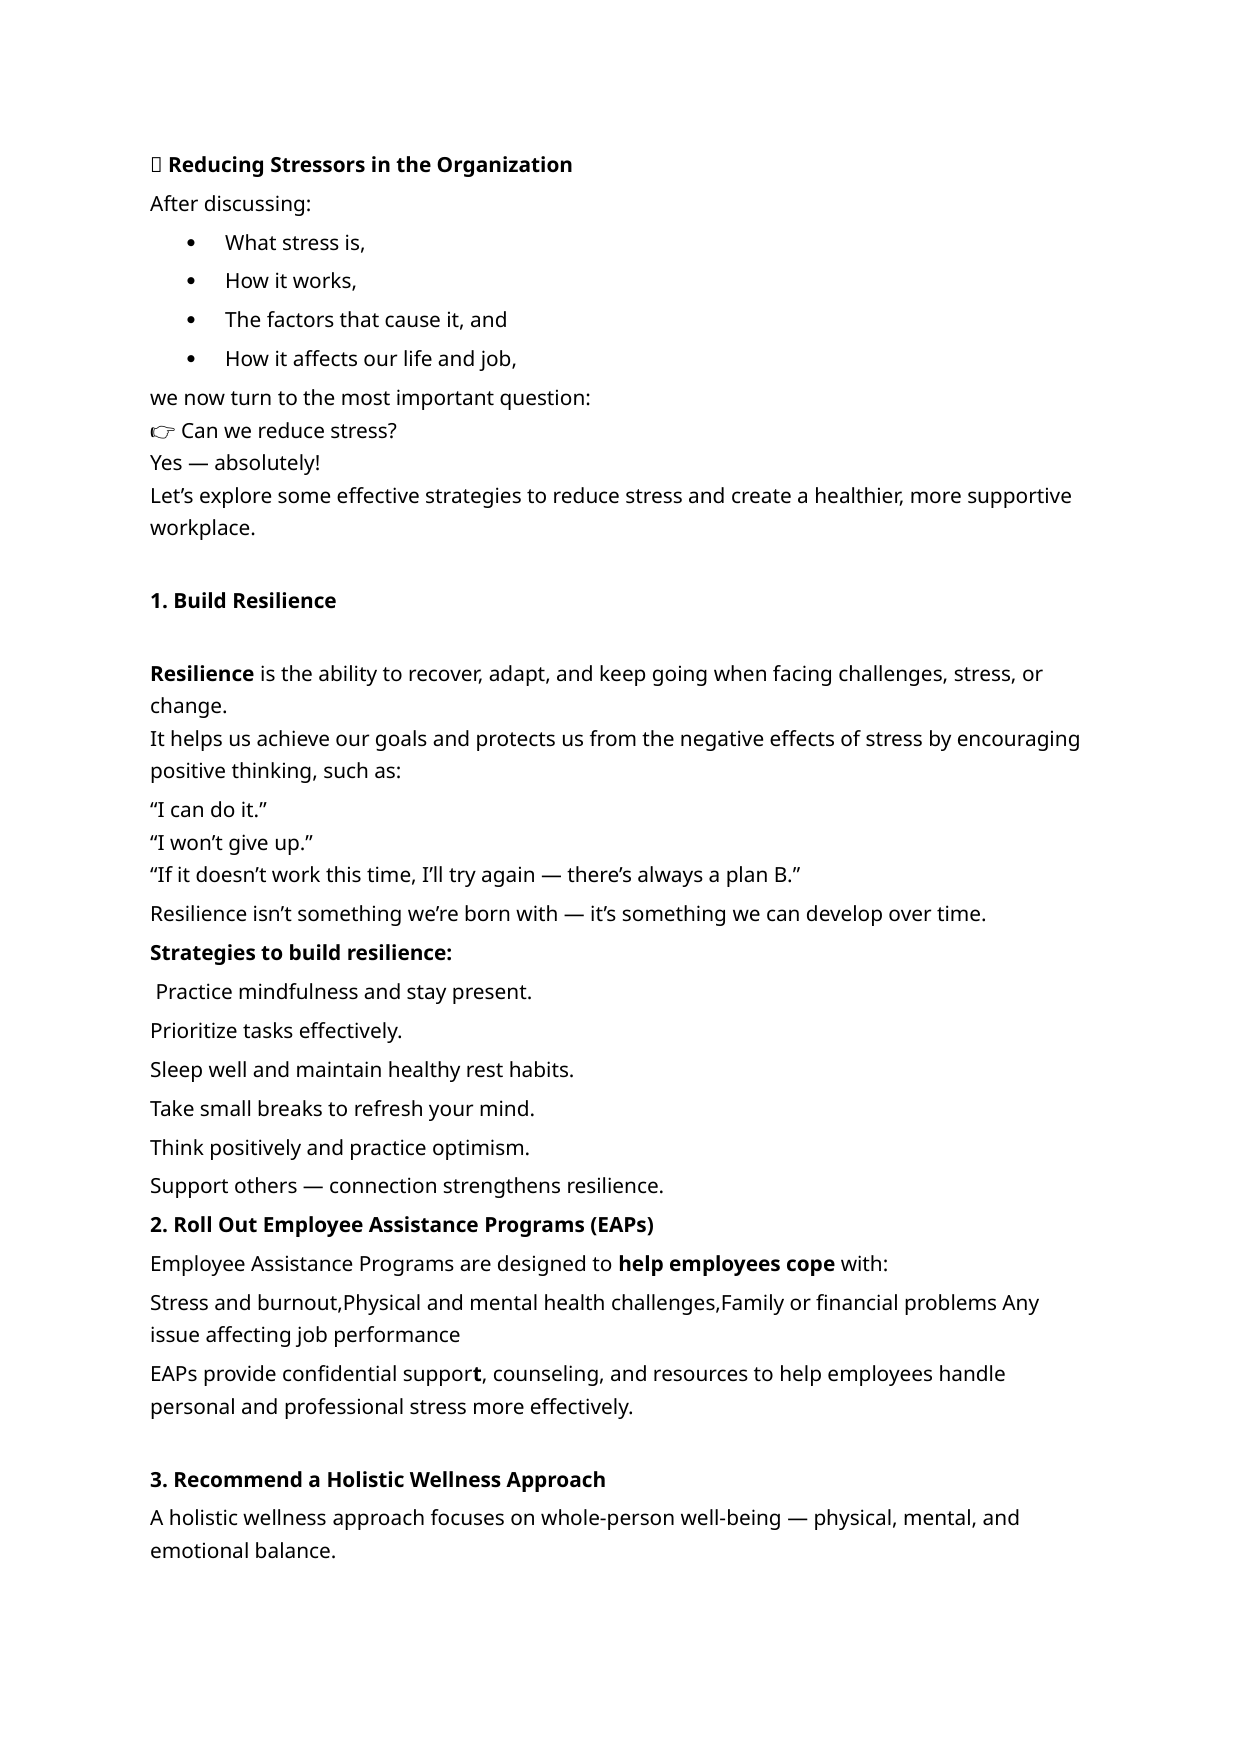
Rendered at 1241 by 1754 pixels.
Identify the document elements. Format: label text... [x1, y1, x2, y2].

list How it affects our life and job,​ [187, 344, 1090, 373]
text ​ [150, 552, 1090, 576]
text Strategies to build resilience:​ [150, 938, 1090, 967]
text Take small breaks to refresh your mind.​ [150, 1094, 1090, 1122]
text Stress and burnout,Physical and mental health challenges,Family or financial problems Any issue affecting job performance​ [150, 1288, 1090, 1349]
text After discussing:​ [150, 189, 1090, 217]
text Sleep well and maintain healthy rest habits.​ [150, 1055, 1090, 1083]
text Employee Assistance Programs are designed to help employees cope with:​ [150, 1249, 1090, 1278]
text 1. Build Resilience​ [150, 586, 1090, 614]
text Resilience isn’t something we’re born with — it’s something we can develop over time.​ [150, 899, 1090, 928]
text EAPs provide confidential support, counseling, and resources to help employees handle personal and professional stress more effectively.​ [150, 1359, 1090, 1421]
text ​ [150, 1431, 1090, 1455]
list What stress is,​ [187, 228, 1090, 256]
text 2. Roll Out Employee Assistance Programs (EAPs)​ [150, 1210, 1090, 1239]
text Resilience is the ability to recover, adapt, and keep going when facing challenges, stress, or change.​ It helps us achieve our goals and protects us from the negative effects of stress by encouraging positive thinking, such as:​ [150, 659, 1090, 785]
text Prioritize tasks effectively.​ [150, 1016, 1090, 1044]
text Think positively and practice optimism.​ [150, 1133, 1090, 1161]
text ​ [150, 625, 1090, 649]
list The factors that cause it, and​ [187, 305, 1090, 334]
list How it works,​ [187, 267, 1090, 295]
text Practice mindfulness and stay present.​ [150, 977, 1090, 1006]
text A holistic wellness approach focuses on whole-person well-being — physical, mental, and emotional balance.​ [150, 1503, 1090, 1564]
text Support others — connection strengthens resilience.​ [150, 1171, 1090, 1200]
text we now turn to the most important question:​ 👉 Can we reduce stress?​ Yes — absolutely!​ Let’s explore some effective strategies to reduce stress and create a healthier, more supportive workplace.​ [150, 383, 1090, 542]
text 🌿 Reducing Stressors in the Organization​ [150, 150, 1090, 178]
text 3. Recommend a Holistic Wellness Approach​ [150, 1465, 1090, 1493]
text “I can do it.”​ “I won’t give up.”​ “If it doesn’t work this time, I’ll try again — there’s always a plan B.”​ [150, 795, 1090, 889]
